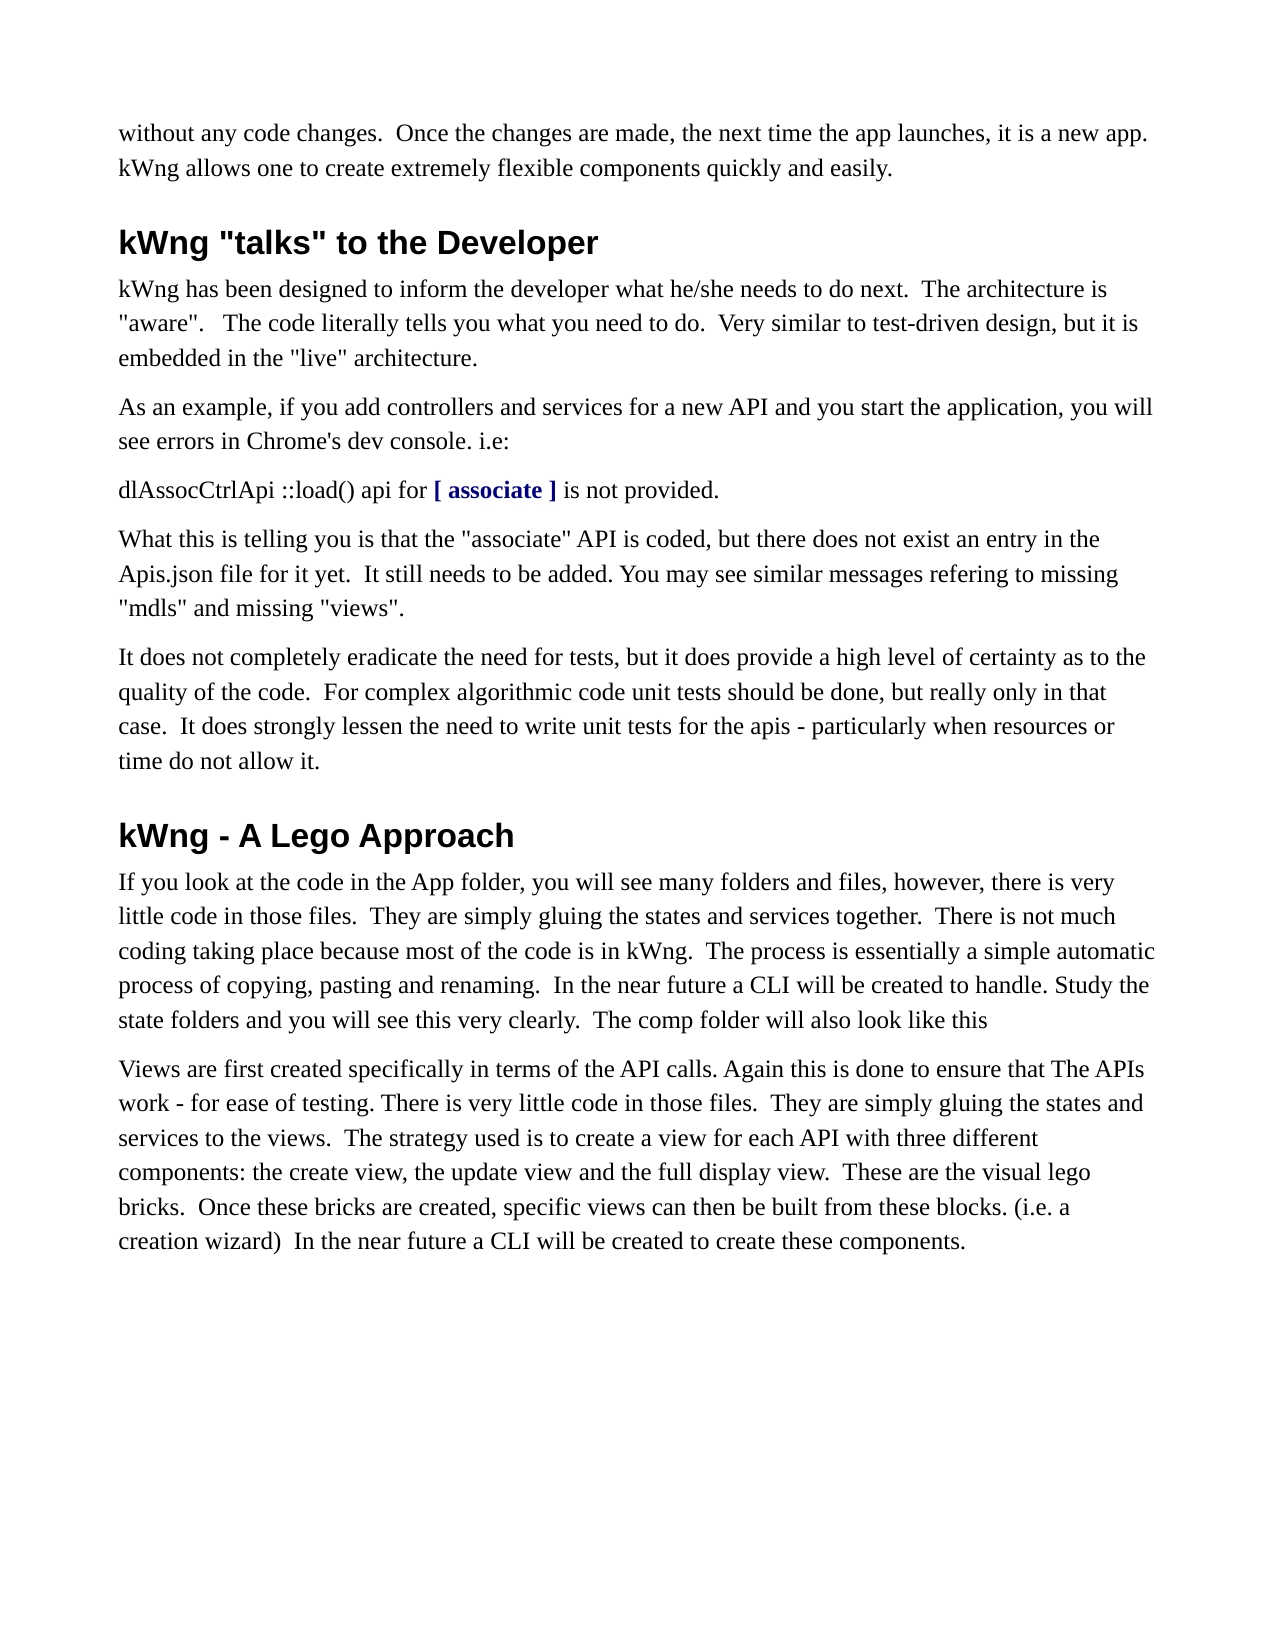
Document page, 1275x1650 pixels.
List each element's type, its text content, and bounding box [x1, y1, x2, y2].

subtitle kWng "talks" to the Developer [118, 222, 1157, 261]
text kWng has been designed to inform the developer what he/she needs to do next. The architecture is "aware". The code literally tells you what you need to do. Very similar to test-driven design, but it is embedded in the "live" architecture. [118, 274, 1157, 371]
text What this is telling you is that the "associate" API is coded, but there does not exist an entry in the Apis.json file for it yet. It still needs to be added. You may see similar messages refering to missing "mdls" and missing "views". [118, 524, 1157, 622]
text As an example, if you add controllers and services for a new API and you start the application, you will see errors in Chrome's dev console. i.e: [118, 392, 1157, 455]
text If you look at the code in the App folder, you will see many folders and files, however, there is very little code in those files. They are simply gluing the states and services together. There is not much coding taking place because most of the code is in kWng. The process is essentially a simple automatic process of copying, pasting and renaming. In the near future a CLI will be created to handle. Study the state folders and you will see this very clearly. The comp folder will also look like this [118, 867, 1157, 1033]
text Views are first created specifically in terms of the API calls. Again this is done to ensure that The APIs work - for ease of testing. There is very little code in those files. They are simply gluing the states and services to the views. The strategy used is to create a view for each API with three different components: the create view, the update view and the full display view. These are the visual lego bricks. Once these bricks are created, specific views can then be built from these blocks. (i.e. a creation wizard) In the near future a CLI will be created to create these components. [118, 1054, 1157, 1255]
text without any code changes. Once the changes are made, the next time the app launches, it is a new app. kWng allows one to create extremely flexible components quickly and easily. [118, 118, 1157, 181]
text dlAssocCtrlApi ::load() api for [ associate ] is not provided. [118, 475, 1157, 504]
subtitle kWng - A Lego Approach [118, 816, 1157, 854]
text It does not completely eradicate the need for tests, but it does provide a high level of certainty as to the quality of the code. For complex algorithmic code unit tests should be done, but really only in that case. It does strongly lessen the need to write unit tests for the apis - particularly when resources or time do not allow it. [118, 642, 1157, 774]
